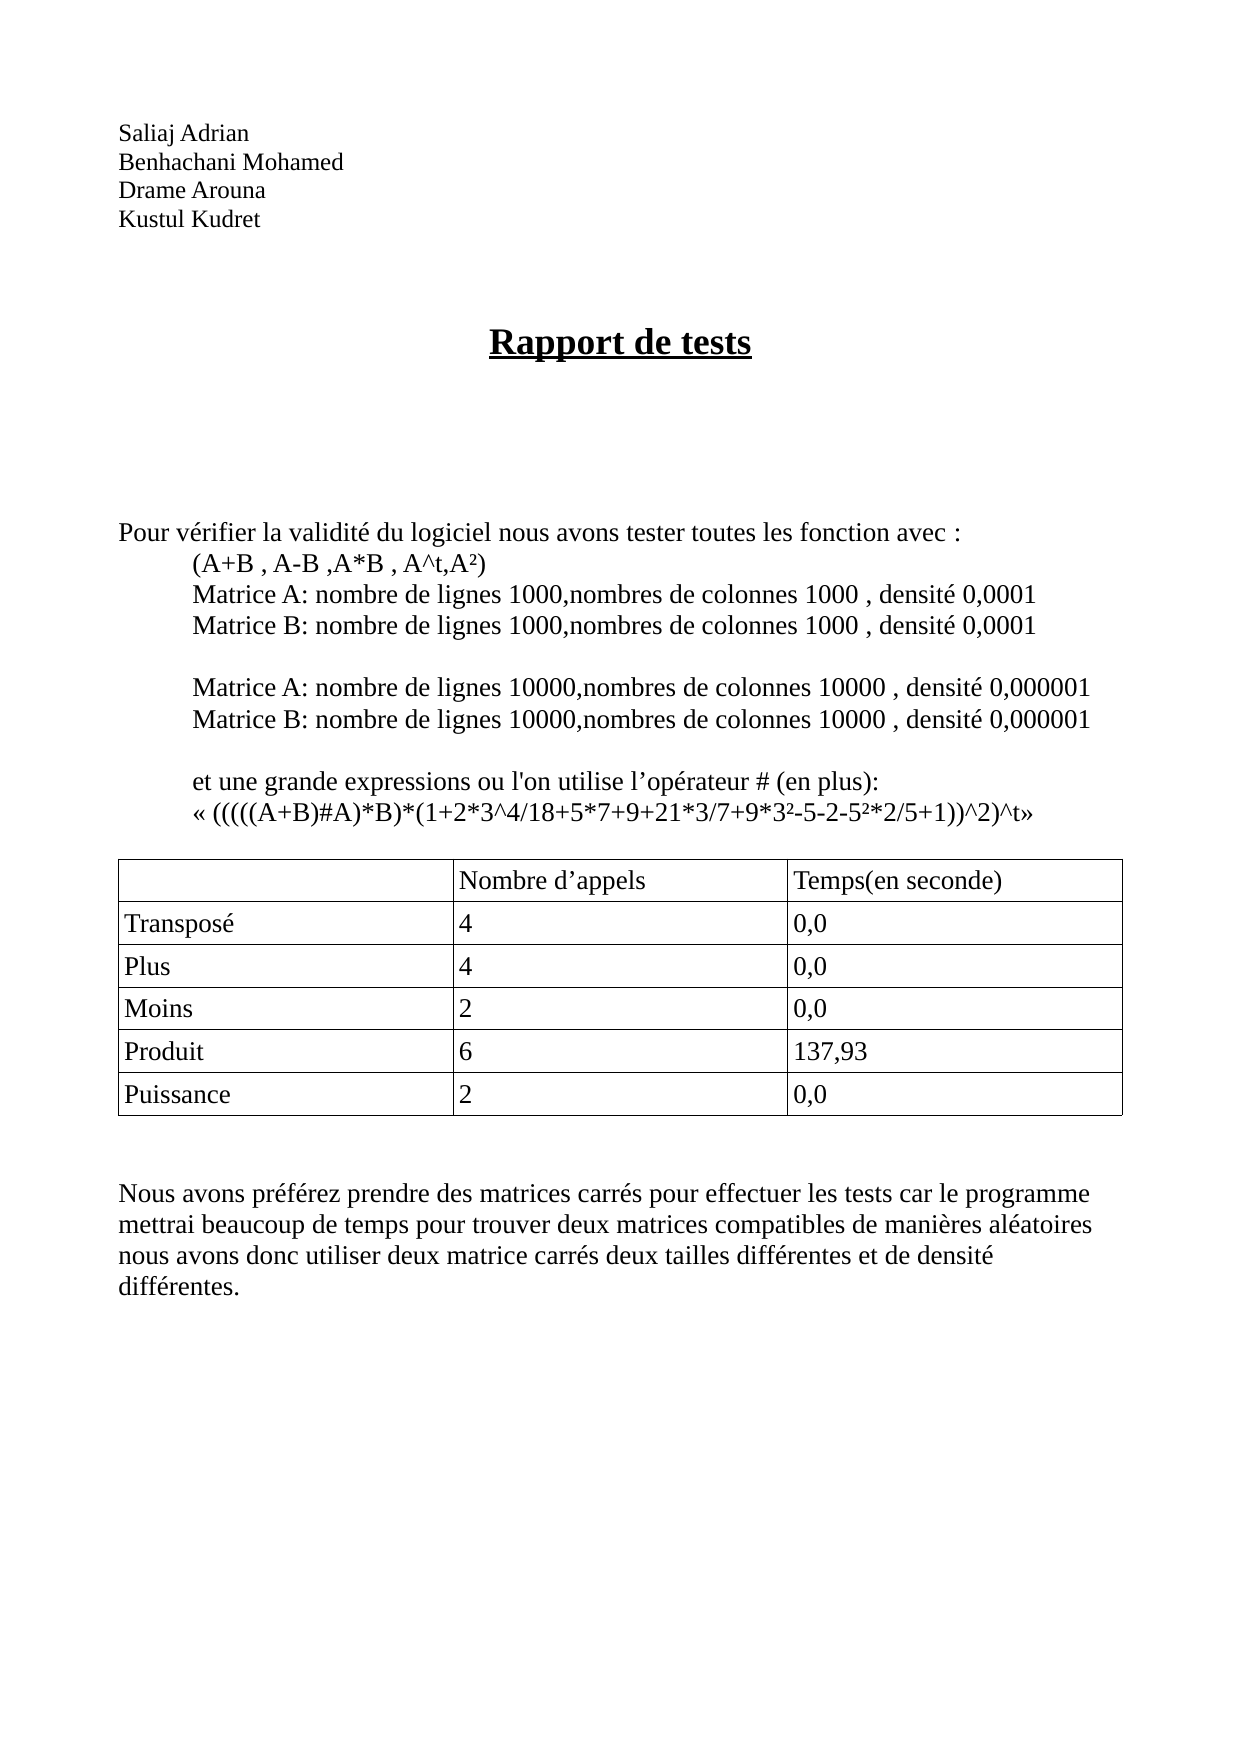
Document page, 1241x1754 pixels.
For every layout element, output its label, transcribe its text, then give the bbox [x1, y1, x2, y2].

text Rapport de tests [118, 319, 1122, 362]
table_cell Puissance [119, 1073, 453, 1115]
table_cell Transposé [119, 902, 453, 944]
text Matrice A: nombre de lignes 10000,nombres de colonnes 10000 , densité 0,000001 [118, 672, 1122, 703]
table_cell 6 [454, 1030, 787, 1072]
table_cell Moins [119, 988, 453, 1029]
table_cell 4 [454, 902, 787, 944]
table_cell 0,0 [788, 1073, 1122, 1115]
text Kustul Kudret [118, 204, 1122, 233]
table_cell Produit [119, 1030, 453, 1072]
table_cell 0,0 [788, 988, 1122, 1029]
text « (((((A+B)#A)*B)*(1+2*3^4/18+5*7+9+21*3/7+9*3²-5-2-5²*2/5+1))^2)^t» [118, 796, 1122, 827]
table_cell 4 [454, 945, 787, 987]
text Matrice B: nombre de lignes 10000,nombres de colonnes 10000 , densité 0,000001 [118, 703, 1122, 734]
text Saliaj Adrian [118, 118, 1122, 147]
table_header Nombre d’appels [454, 860, 787, 901]
text Nous avons préférez prendre des matrices carrés pour effectuer les tests car le programme mettrai beaucoup de temps pour trouver deux matrices compatibles de manières aléatoires [118, 1177, 1122, 1239]
text Pour vérifier la validité du logiciel nous avons tester toutes les fonction avec : [118, 516, 1122, 547]
table_cell 2 [454, 1073, 787, 1115]
table_cell 0,0 [788, 902, 1122, 944]
text Matrice B: nombre de lignes 1000,nombres de colonnes 1000 , densité 0,0001 [118, 609, 1122, 640]
table_cell Plus [119, 945, 453, 987]
text et une grande expressions ou l'on utilise l’opérateur # (en plus): [118, 765, 1122, 796]
table_cell 0,0 [788, 945, 1122, 987]
text Drame Arouna [118, 176, 1122, 204]
text nous avons donc utiliser deux matrice carrés deux tailles différentes et de densité différentes. [118, 1239, 1122, 1302]
table_header Temps(en seconde) [788, 860, 1122, 901]
text Benhachani Mohamed [118, 147, 1122, 176]
table_header [119, 860, 453, 901]
text Matrice A: nombre de lignes 1000,nombres de colonnes 1000 , densité 0,0001 [118, 578, 1122, 609]
text (A+B , A-B ,A*B , A^t,A²) [118, 547, 1122, 578]
table_cell 137,93 [788, 1030, 1122, 1072]
table_cell 2 [454, 988, 787, 1029]
